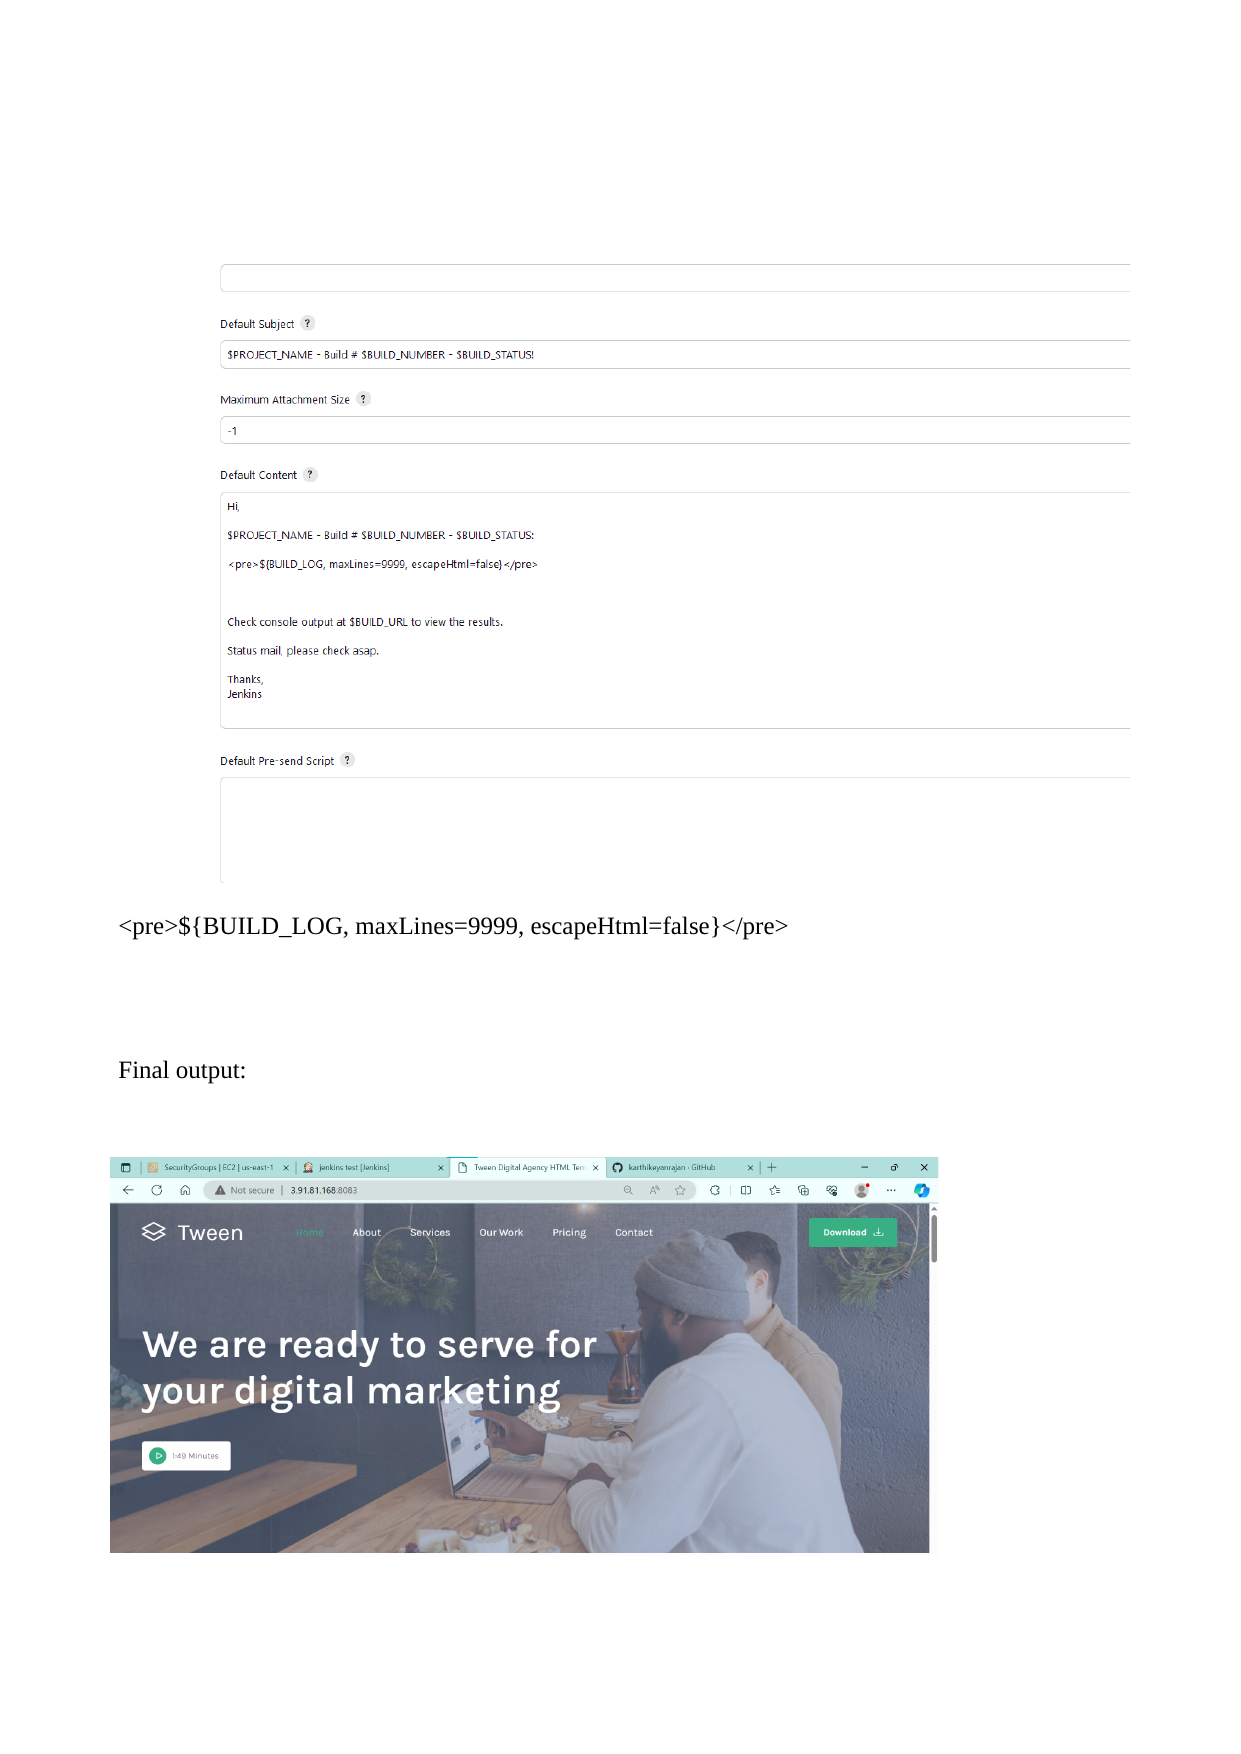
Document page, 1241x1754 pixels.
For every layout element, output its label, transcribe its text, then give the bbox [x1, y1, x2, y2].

picture [126, 264, 1130, 883]
picture [110, 1157, 939, 1555]
text Final output: [118, 1055, 1122, 1141]
text <pre>${BUILD_LOG, maxLines=9999, escapeHtml=false}</pre> [118, 911, 1122, 940]
